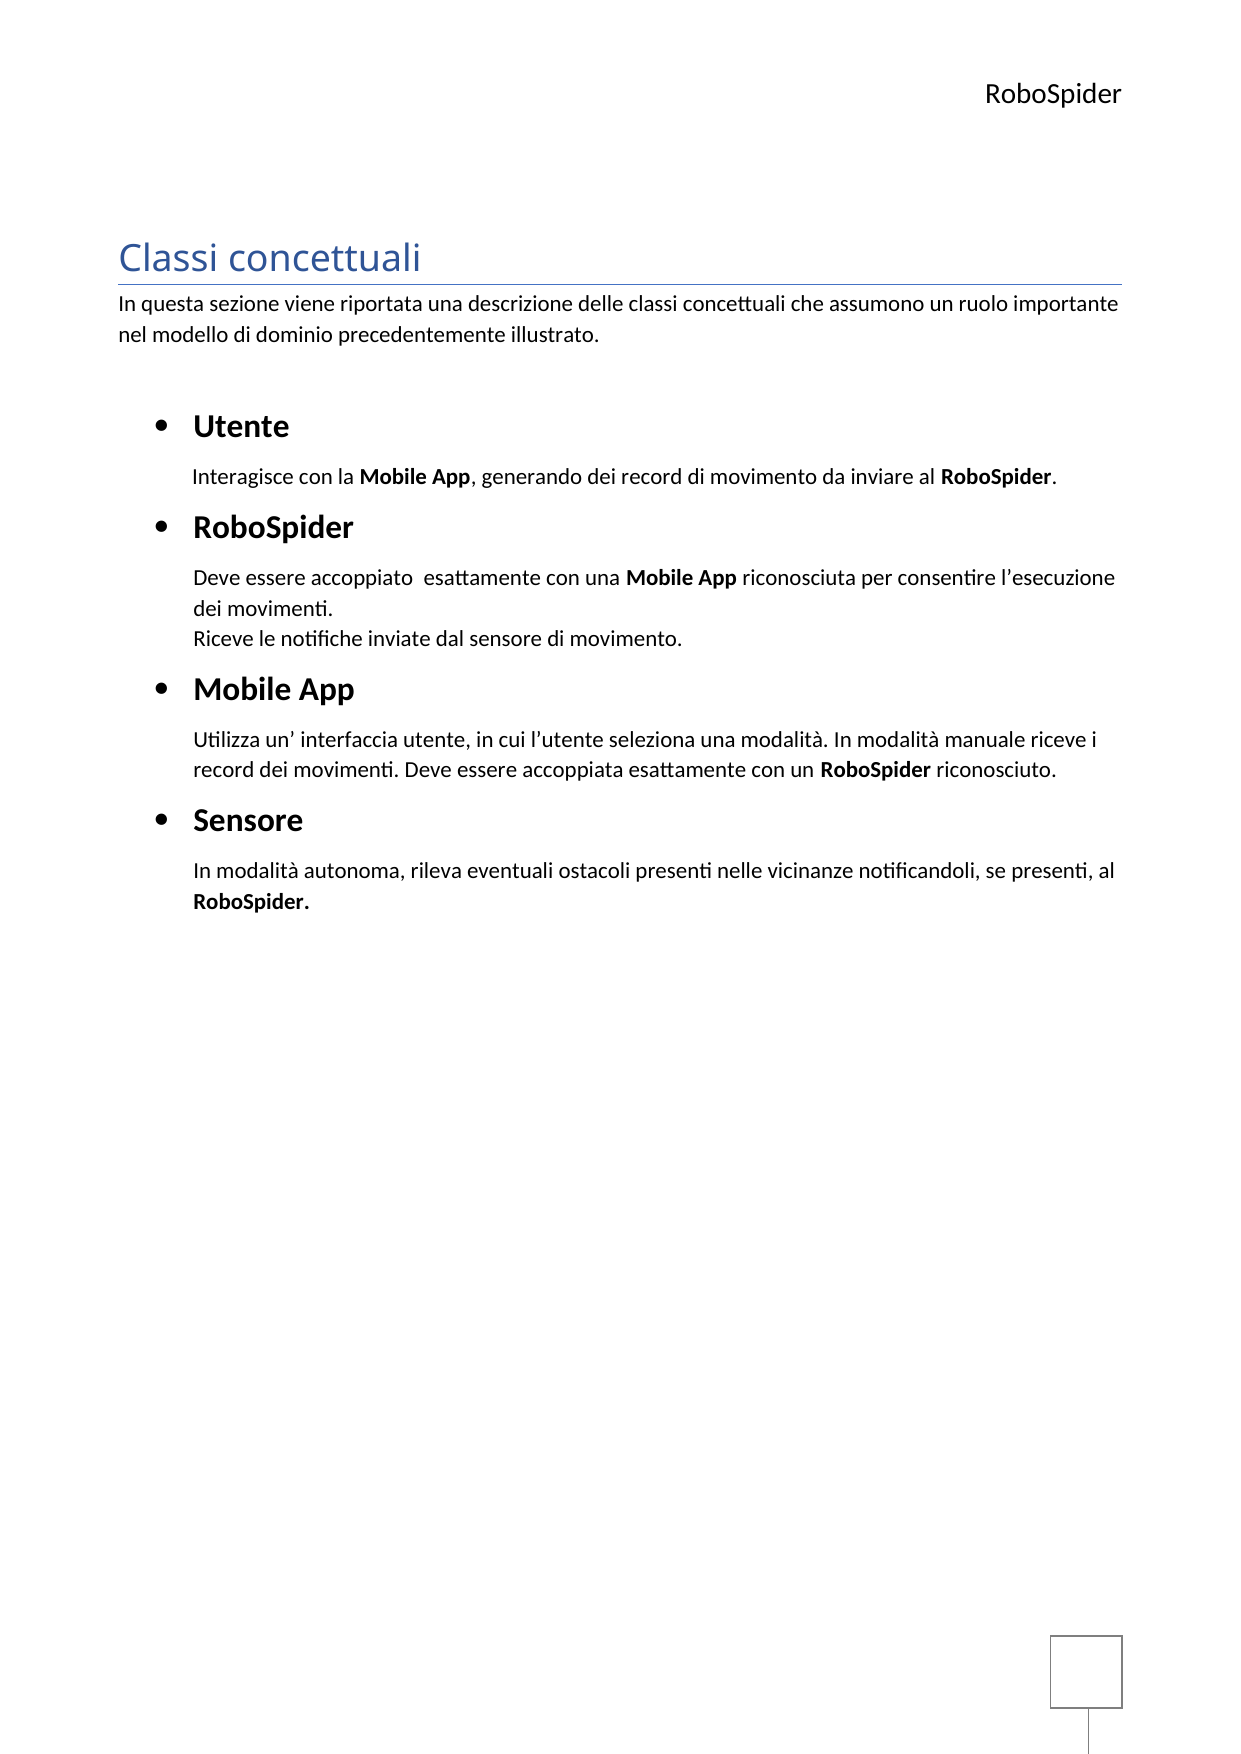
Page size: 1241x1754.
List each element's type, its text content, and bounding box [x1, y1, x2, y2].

text Interagisce con la Mobile App, generando dei record di movimento da inviare al RoboSpider. [192, 462, 1122, 490]
text Utilizza un’ interfaccia utente, in cui l’utente seleziona una modalità. In modalità manuale riceve i record dei movimenti. Deve essere accoppiata esattamente con un RoboSpider riconosciuto. [193, 725, 1122, 784]
list RoboSpider [156, 506, 1122, 546]
list Sensore [156, 799, 1122, 839]
list Utente [156, 405, 1122, 446]
text In modalità autonoma, rileva eventuali ostacoli presenti nelle vicinanze notificandoli, se presenti, al RoboSpider. [193, 856, 1122, 915]
text In questa sezione viene riportata una descrizione delle classi concettuali che assumono un ruolo importante nel modello di dominio precedentemente illustrato. [118, 289, 1122, 348]
list Mobile App [156, 668, 1122, 708]
text Deve essere accoppiato esattamente con una Mobile App riconosciuta per consentire l’esecuzione dei movimenti. Riceve le notifiche inviate dal sensore di movimento. [193, 563, 1122, 652]
subtitle Classi concettuali [118, 231, 1122, 284]
